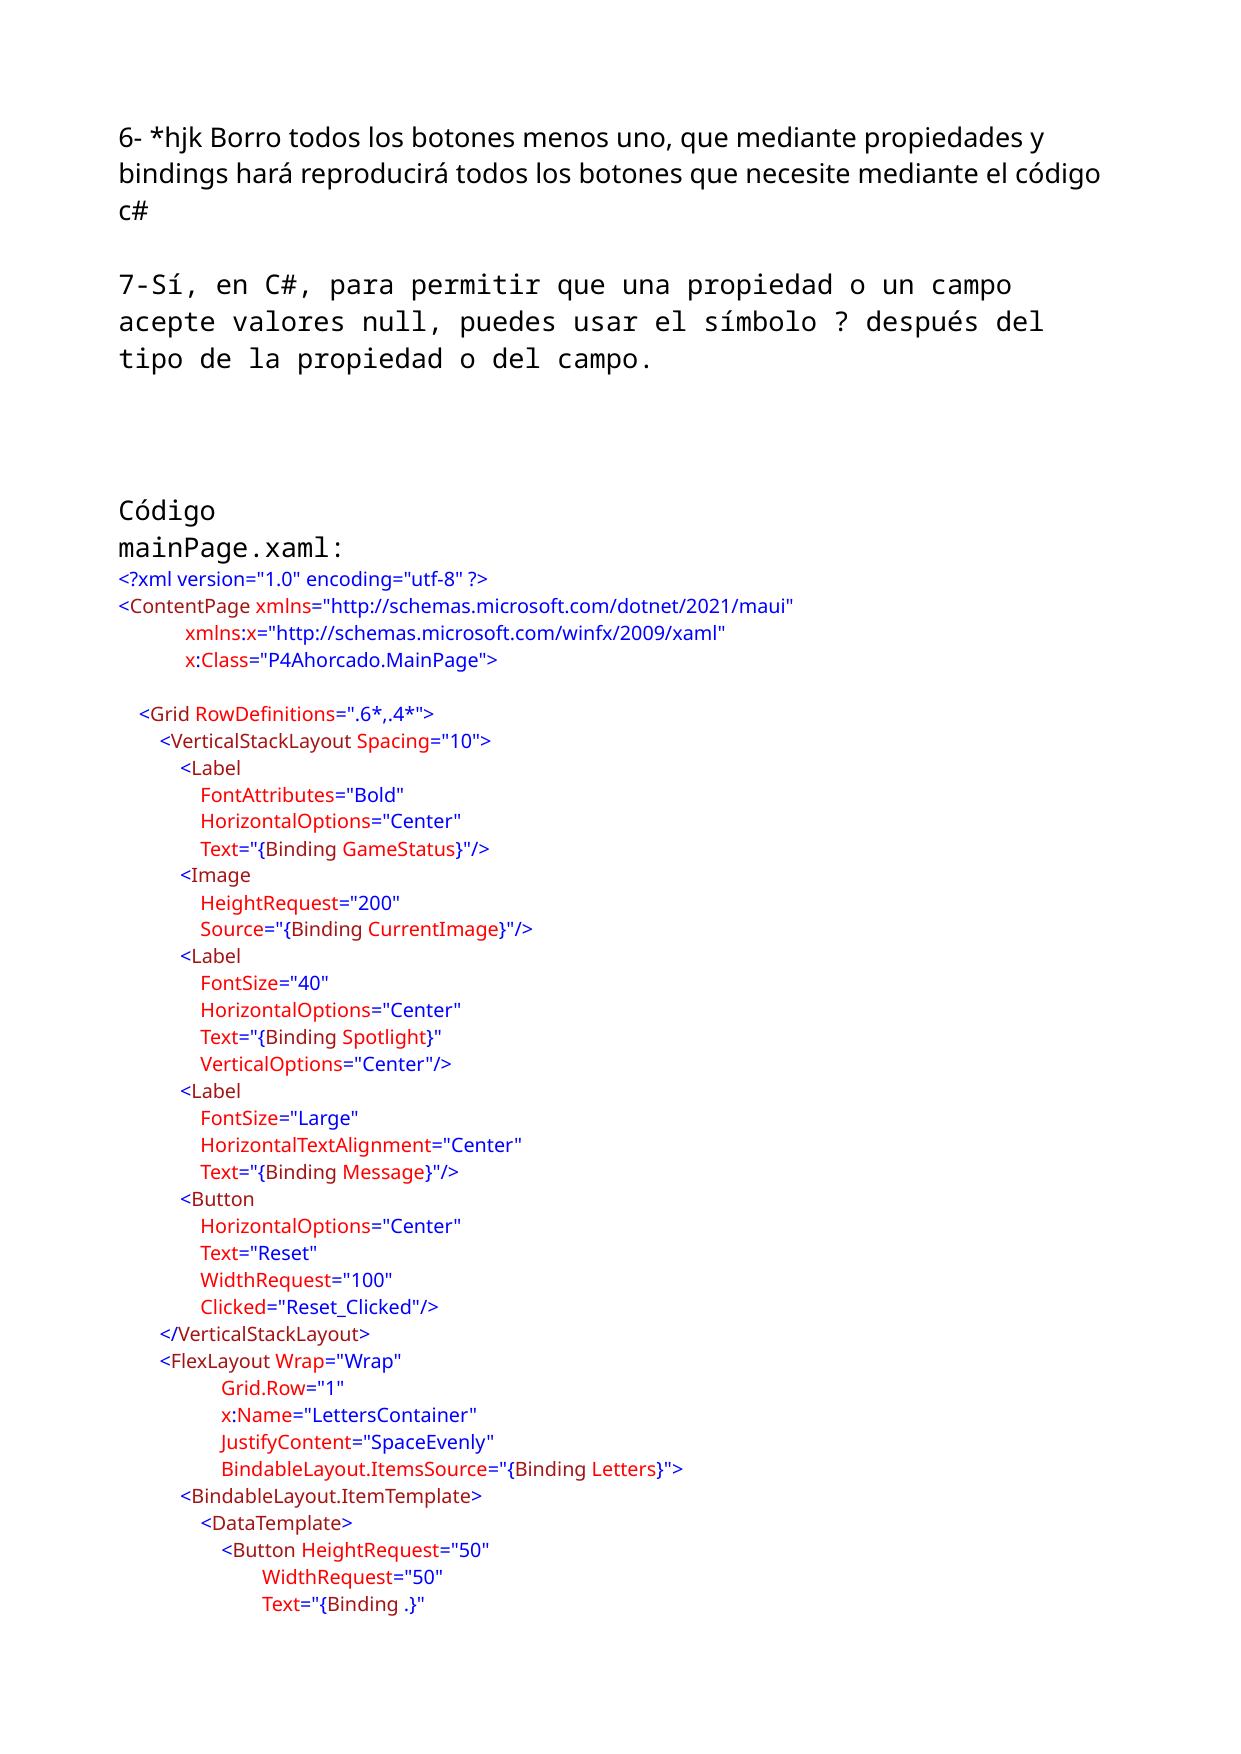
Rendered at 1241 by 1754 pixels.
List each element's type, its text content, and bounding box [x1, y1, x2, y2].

text <ContentPage xmlns="http://schemas.microsoft.com/dotnet/2021/maui" [118, 592, 1122, 619]
text Text="{Binding Message}"/> [118, 1158, 1122, 1186]
text HeightRequest="200" [118, 889, 1122, 916]
text <Button [118, 1186, 1122, 1212]
text VerticalOptions="Center"/> [118, 1051, 1122, 1078]
text 6- *hjk Borro todos los botones menos uno, que mediante propiedades y bindings hará reproducirá todos los botones que necesite mediante el código c# [118, 118, 1122, 229]
text x:Name="LettersContainer" [118, 1401, 1122, 1428]
text Código [118, 491, 1122, 528]
text Grid.Row="1" [118, 1374, 1122, 1401]
text <Grid RowDefinitions=".6*,.4*"> [118, 700, 1122, 727]
text HorizontalOptions="Center" [118, 808, 1122, 835]
text WidthRequest="50" [118, 1563, 1122, 1590]
text 7-Sí, en C#, para permitir que una propiedad o un campo acepte valores null, puedes usar el símbolo ? después del tipo de la propiedad o del campo. [118, 266, 1122, 376]
text Clicked="Reset_Clicked"/> [118, 1293, 1122, 1320]
text </VerticalStackLayout> [118, 1320, 1122, 1347]
text FontAttributes="Bold" [118, 781, 1122, 808]
text HorizontalOptions="Center" [118, 1212, 1122, 1239]
text <?xml version="1.0" encoding="utf-8" ?> [118, 565, 1122, 592]
text Text="{Binding GameStatus}"/> [118, 835, 1122, 862]
text Source="{Binding CurrentImage}"/> [118, 916, 1122, 943]
text x:Class="P4Ahorcado.MainPage"> [118, 646, 1122, 673]
text WidthRequest="100" [118, 1266, 1122, 1293]
text FontSize="Large" [118, 1104, 1122, 1132]
text Text="Reset" [118, 1239, 1122, 1266]
text Text="{Binding .}" [118, 1590, 1122, 1617]
text <DataTemplate> [118, 1509, 1122, 1536]
text xmlns:x="http://schemas.microsoft.com/winfx/2009/xaml" [118, 619, 1122, 646]
text FontSize="40" [118, 970, 1122, 997]
text <FlexLayout Wrap="Wrap" [118, 1347, 1122, 1374]
text HorizontalOptions="Center" [118, 997, 1122, 1024]
text <VerticalStackLayout Spacing="10"> [118, 727, 1122, 754]
text <Label [118, 754, 1122, 781]
text <Image [118, 862, 1122, 889]
text <Button HeightRequest="50" [118, 1536, 1122, 1563]
text BindableLayout.ItemsSource="{Binding Letters}"> [118, 1455, 1122, 1482]
text <Label [118, 1078, 1122, 1104]
text <BindableLayout.ItemTemplate> [118, 1482, 1122, 1509]
text <Label [118, 943, 1122, 970]
text mainPage.xaml: [118, 528, 1122, 565]
text HorizontalTextAlignment="Center" [118, 1132, 1122, 1158]
text JustifyContent="SpaceEvenly" [118, 1428, 1122, 1455]
text Text="{Binding Spotlight}" [118, 1024, 1122, 1051]
